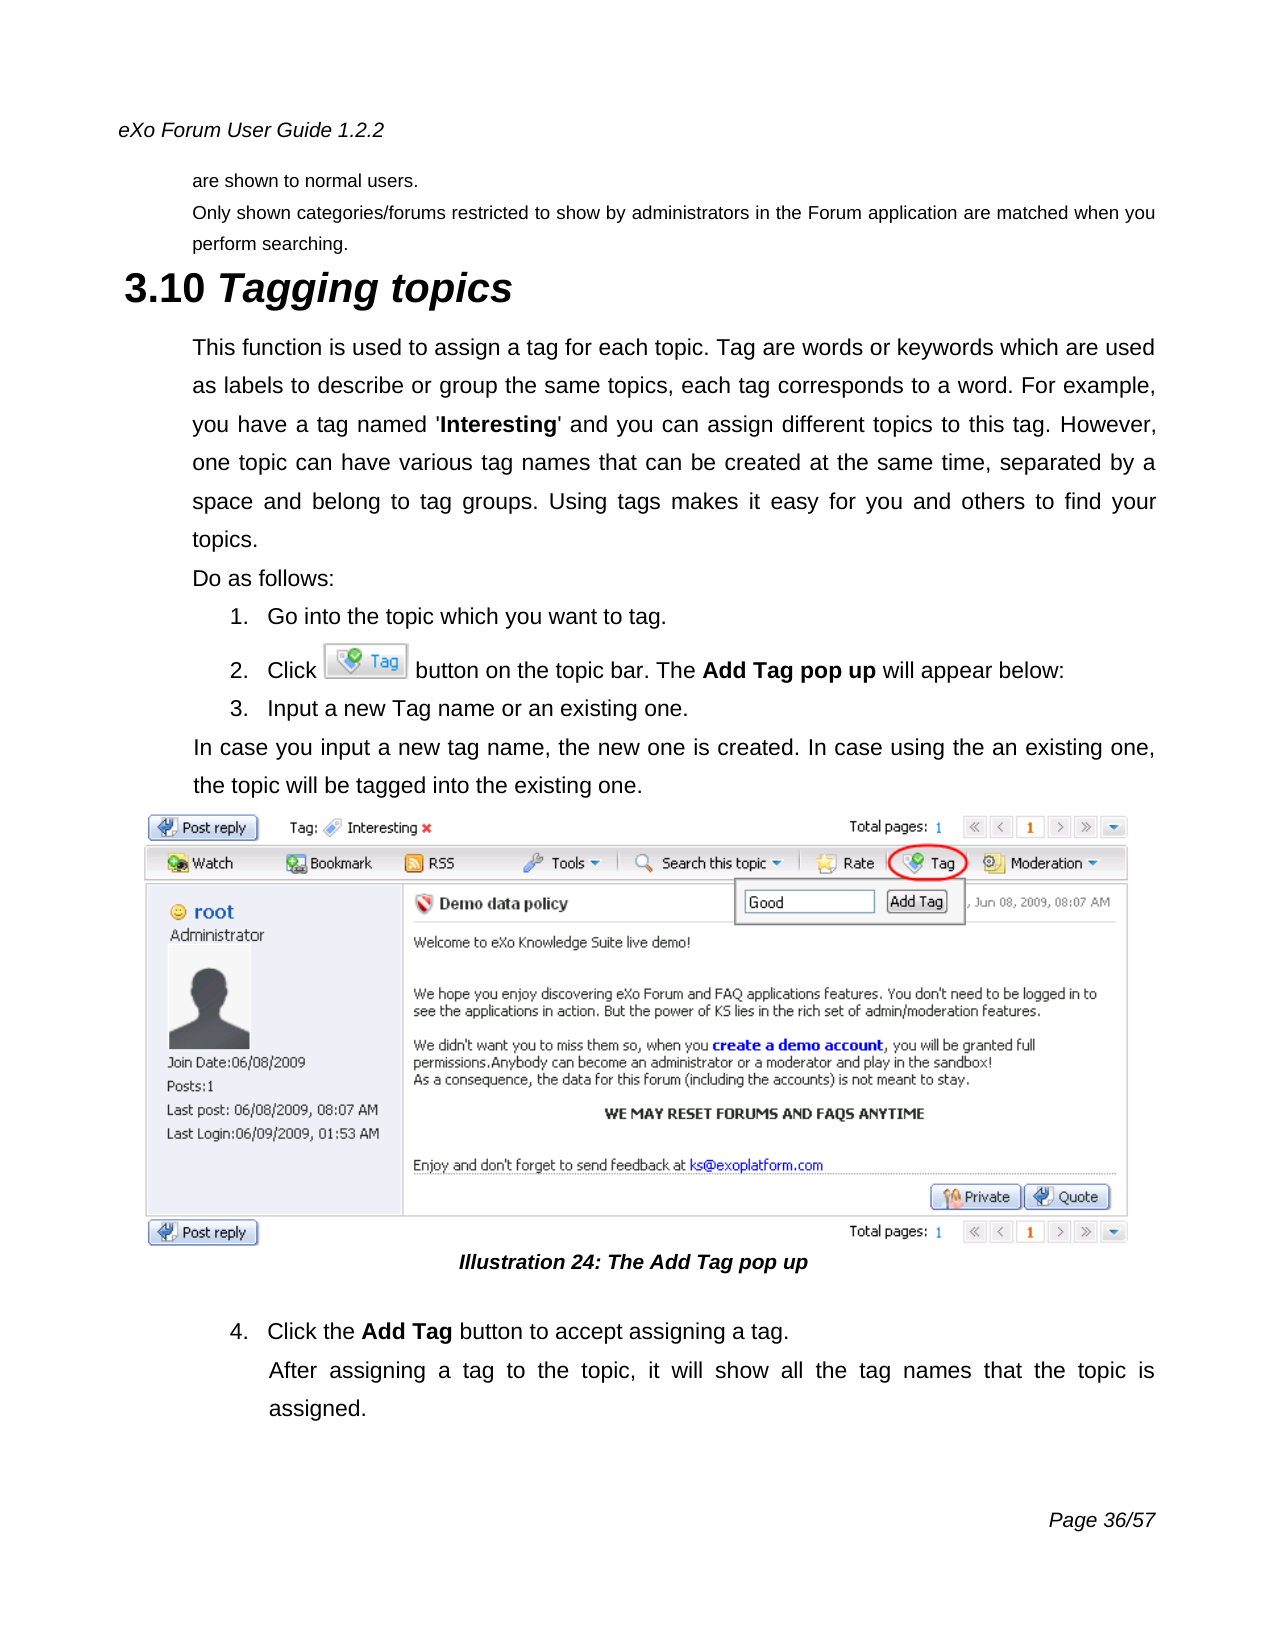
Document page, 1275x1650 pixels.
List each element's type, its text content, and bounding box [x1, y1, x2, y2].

picture [323, 642, 409, 679]
list Click the Add Tag button to accept assigning a tag. [144, 811, 1157, 1345]
subtitle Tagging topics [124, 265, 1157, 311]
picture [143, 813, 1132, 1251]
text Do as follows: [192, 565, 1157, 591]
list In case you input a new tag name, the new one is created. In case using the an existing one, the topic will be tagged into the existing one. [156, 734, 1157, 798]
list Click button on the topic bar. The Add Tag pop up will appear below: [229, 642, 1157, 683]
list Input a new Tag name or an existing one. [229, 696, 1157, 721]
text This function is used to assign a tag for each topic. Tag are words or keywords which are used as labels to describe or group the same topics, each tag corresponds to a word. For example, you have a tag named 'Interesting' and you can assign different topics to this tag. However, one topic can have various tag names that can be created at the same time, separated by a space and belong to tag groups. Using tags makes it easy for you and others to find your topics. [192, 335, 1157, 552]
text are shown to normal users. [192, 171, 1157, 192]
text Only shown categories/forums restricted to show by administrators in the Forum application are matched when you perform searching. [192, 202, 1157, 254]
list Go into the topic which you want to tag. [229, 604, 1157, 629]
list After assigning a tag to the topic, it will show all the tag names that the topic is assigned. [231, 1357, 1157, 1422]
list Illustration 24: The Add Tag pop up [144, 1251, 1131, 1274]
